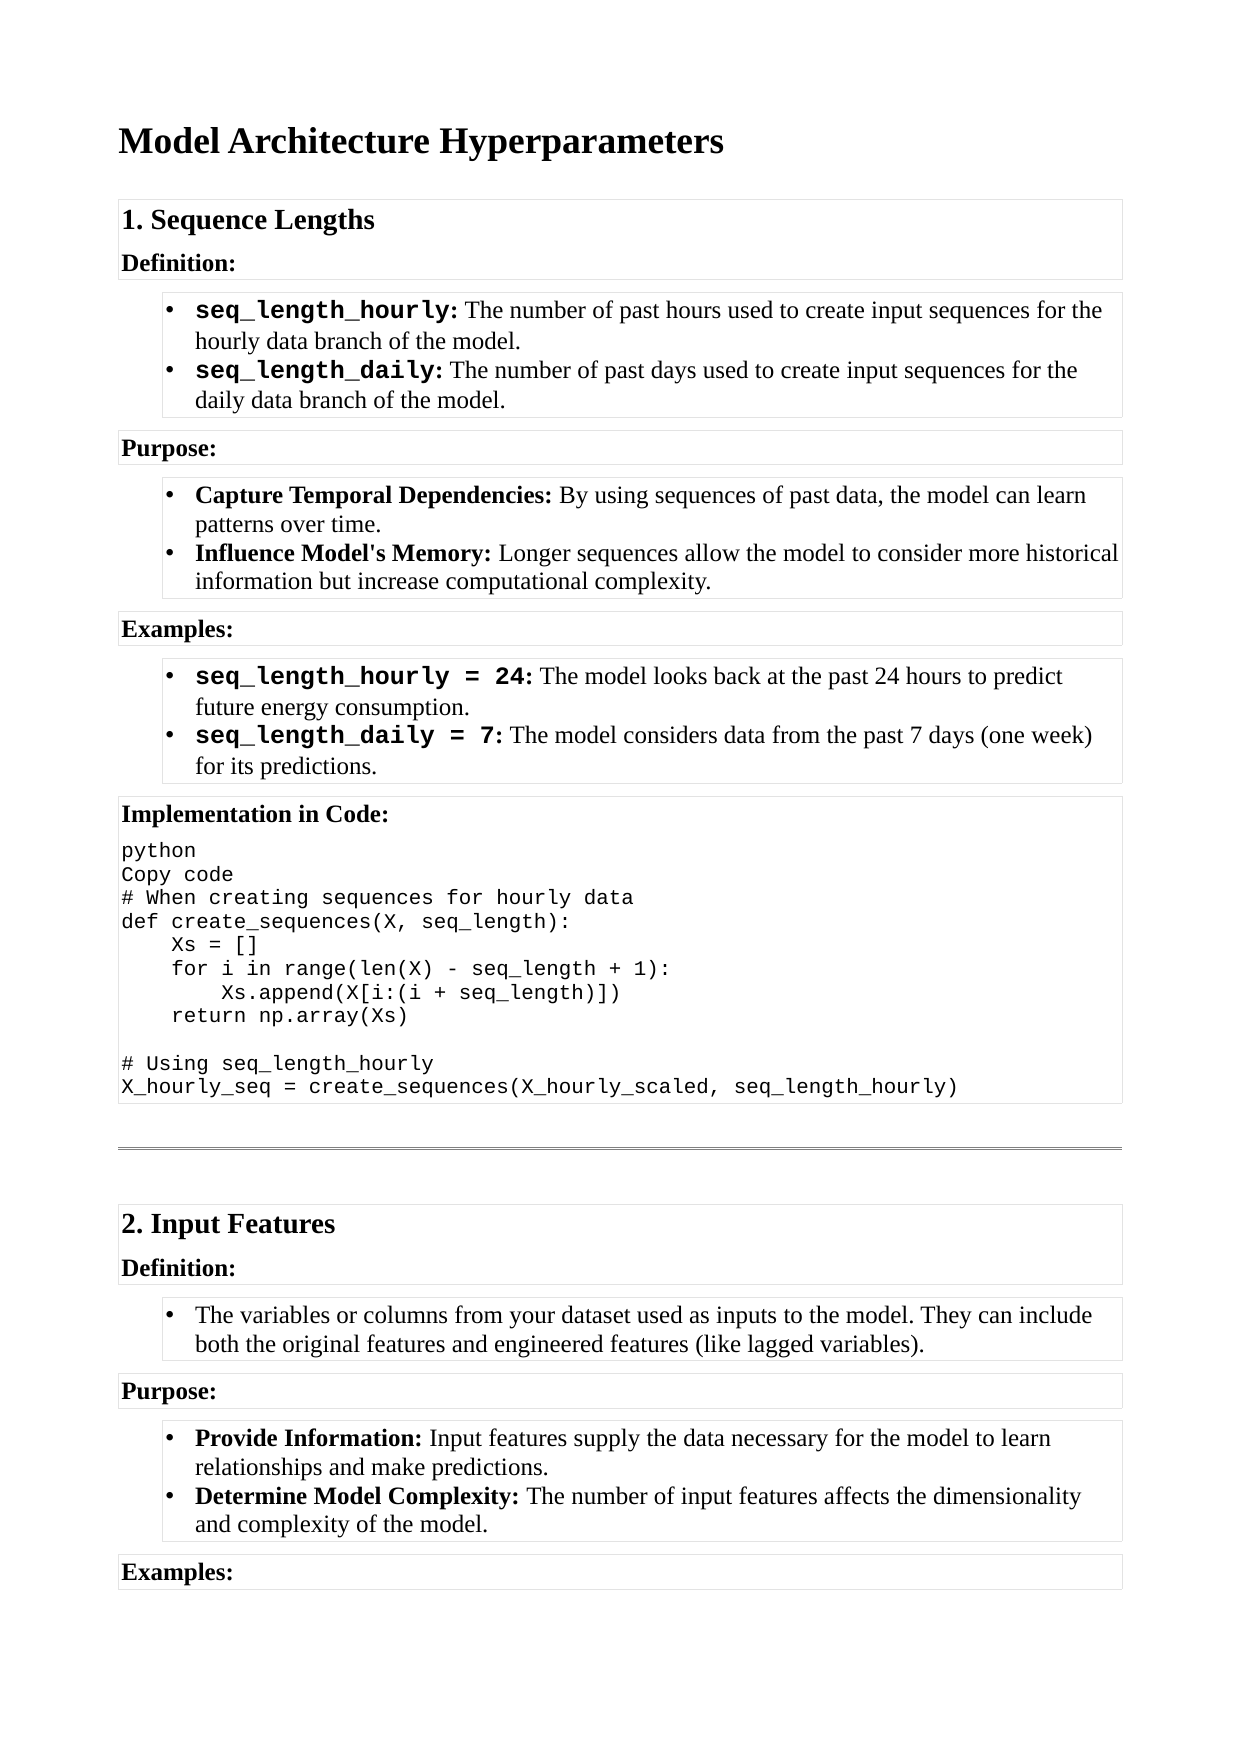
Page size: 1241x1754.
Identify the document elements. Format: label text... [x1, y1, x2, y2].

text def create_sequences(X, seq_length): [119, 908, 1122, 931]
text Definition: [119, 245, 1122, 279]
text Purpose: [119, 431, 1122, 464]
text Copy code [119, 861, 1122, 884]
subtitle 2. Input Features [119, 1205, 1122, 1240]
text python [119, 837, 1122, 861]
list The variables or columns from your dataset used as inputs to the model. They can include both the original features and engineered features (like lagged variables). [163, 1298, 1122, 1360]
list seq_length_hourly = 24: The model looks back at the past 24 hours to predict future energy consumption. [163, 659, 1122, 717]
text for i in range(len(X) - seq_length + 1): [119, 955, 1122, 979]
list Capture Temporal Dependencies: By using sequences of past data, the model can learn patterns over time. [163, 478, 1122, 534]
list Influence Model's Memory: Longer sequences allow the model to consider more historical information but increase computational complexity. [163, 534, 1122, 598]
text Xs = [] [119, 931, 1122, 955]
text # When creating sequences for hourly data [119, 884, 1122, 908]
list seq_length_daily = 7: The model considers data from the past 7 days (one week) for its predictions. [163, 717, 1122, 783]
subtitle Model Architecture Hyperparameters [118, 118, 1122, 161]
subtitle 1. Sequence Lengths [119, 200, 1122, 235]
list seq_length_hourly: The number of past hours used to create input sequences for the hourly data branch of the model. [163, 293, 1122, 352]
text Examples: [119, 1555, 1122, 1589]
text Xs.append(X[i:(i + seq_length)]) [119, 979, 1122, 1002]
list seq_length_daily: The number of past days used to create input sequences for the daily data branch of the model. [163, 352, 1122, 417]
list Determine Model Complexity: The number of input features affects the dimensionality and complexity of the model. [163, 1478, 1122, 1541]
text return np.array(Xs) [119, 1002, 1122, 1029]
list Provide Information: Input features supply the data necessary for the model to learn relationships and make predictions. [163, 1421, 1122, 1478]
text Implementation in Code: [119, 797, 1122, 827]
text Purpose: [119, 1374, 1122, 1408]
text # Using seq_length_hourly [119, 1050, 1122, 1073]
text Examples: [119, 612, 1122, 645]
text Definition: [119, 1250, 1122, 1284]
text X_hourly_seq = create_sequences(X_hourly_scaled, seq_length_hourly) [119, 1073, 1122, 1103]
